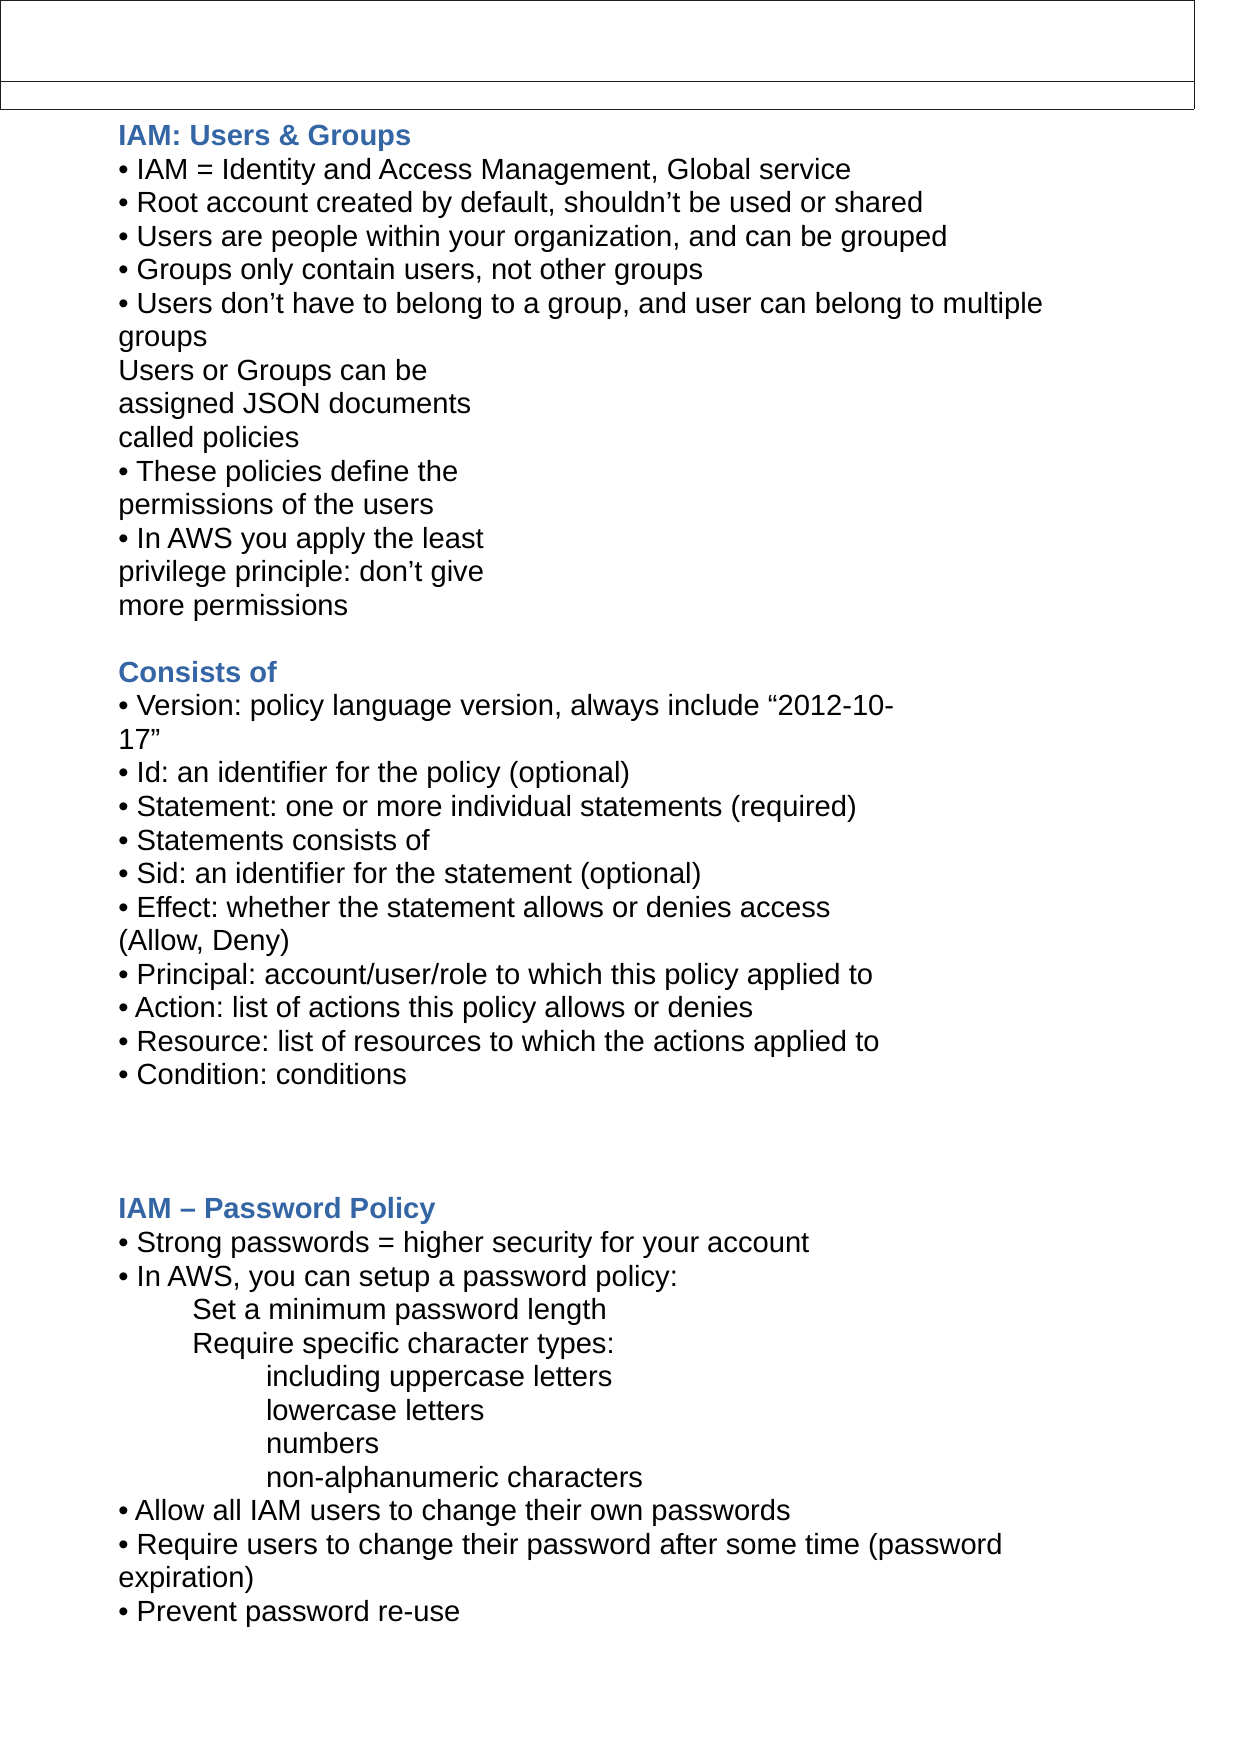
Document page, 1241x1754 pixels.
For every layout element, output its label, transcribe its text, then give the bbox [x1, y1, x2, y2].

text • Condition: conditions [118, 1057, 1122, 1091]
text • Statements consists of [118, 822, 1122, 856]
text Require specific character types: [118, 1326, 1122, 1359]
text • Require users to change their password after some time (password expiration) [118, 1527, 1122, 1594]
text Users or Groups can be [118, 353, 1122, 386]
text IAM – Password Policy [118, 1191, 1122, 1225]
text • Groups only contain users, not other groups [118, 252, 1122, 286]
text • Principal: account/user/role to which this policy applied to [118, 957, 1122, 990]
text • In AWS, you can setup a password policy: [118, 1258, 1122, 1292]
text assigned JSON documents [118, 386, 1122, 420]
text Set a minimum password length [118, 1292, 1122, 1326]
text non-alphanumeric characters [118, 1460, 1122, 1493]
text called policies [118, 420, 1122, 453]
text • Resource: list of resources to which the actions applied to [118, 1024, 1122, 1057]
text • Allow all IAM users to change their own passwords [118, 1493, 1122, 1527]
text • Prevent password re-use [118, 1594, 1122, 1627]
text • Sid: an identifier for the statement (optional) [118, 856, 1122, 889]
text Consists of [118, 655, 1122, 688]
text • Effect: whether the statement allows or denies access [118, 889, 1122, 923]
text • Statement: one or more individual statements (required) [118, 789, 1122, 822]
text • Users don’t have to belong to a group, and user can belong to multiple groups [118, 286, 1122, 353]
text • Id: an identifier for the policy (optional) [118, 755, 1122, 789]
text lowercase letters [118, 1393, 1122, 1426]
text (Allow, Deny) [118, 923, 1122, 957]
text • These policies define the [118, 453, 1122, 487]
text • Users are people within your organization, and can be grouped [118, 219, 1122, 252]
text more permissions [118, 588, 1122, 621]
text • In AWS you apply the least [118, 521, 1122, 554]
text including uppercase letters [118, 1359, 1122, 1393]
text numbers [118, 1426, 1122, 1460]
text • Strong passwords = higher security for your account [118, 1225, 1122, 1258]
text IAM: Users & Groups [118, 118, 1122, 152]
text • Version: policy language version, always include “2012-10- [118, 688, 1122, 722]
text permissions of the users [118, 487, 1122, 521]
text • Action: list of actions this policy allows or denies [118, 990, 1122, 1024]
text • IAM = Identity and Access Management, Global service [118, 152, 1122, 185]
text privilege principle: don’t give [118, 554, 1122, 588]
text • Root account created by default, shouldn’t be used or shared [118, 185, 1122, 219]
text 17” [118, 722, 1122, 755]
